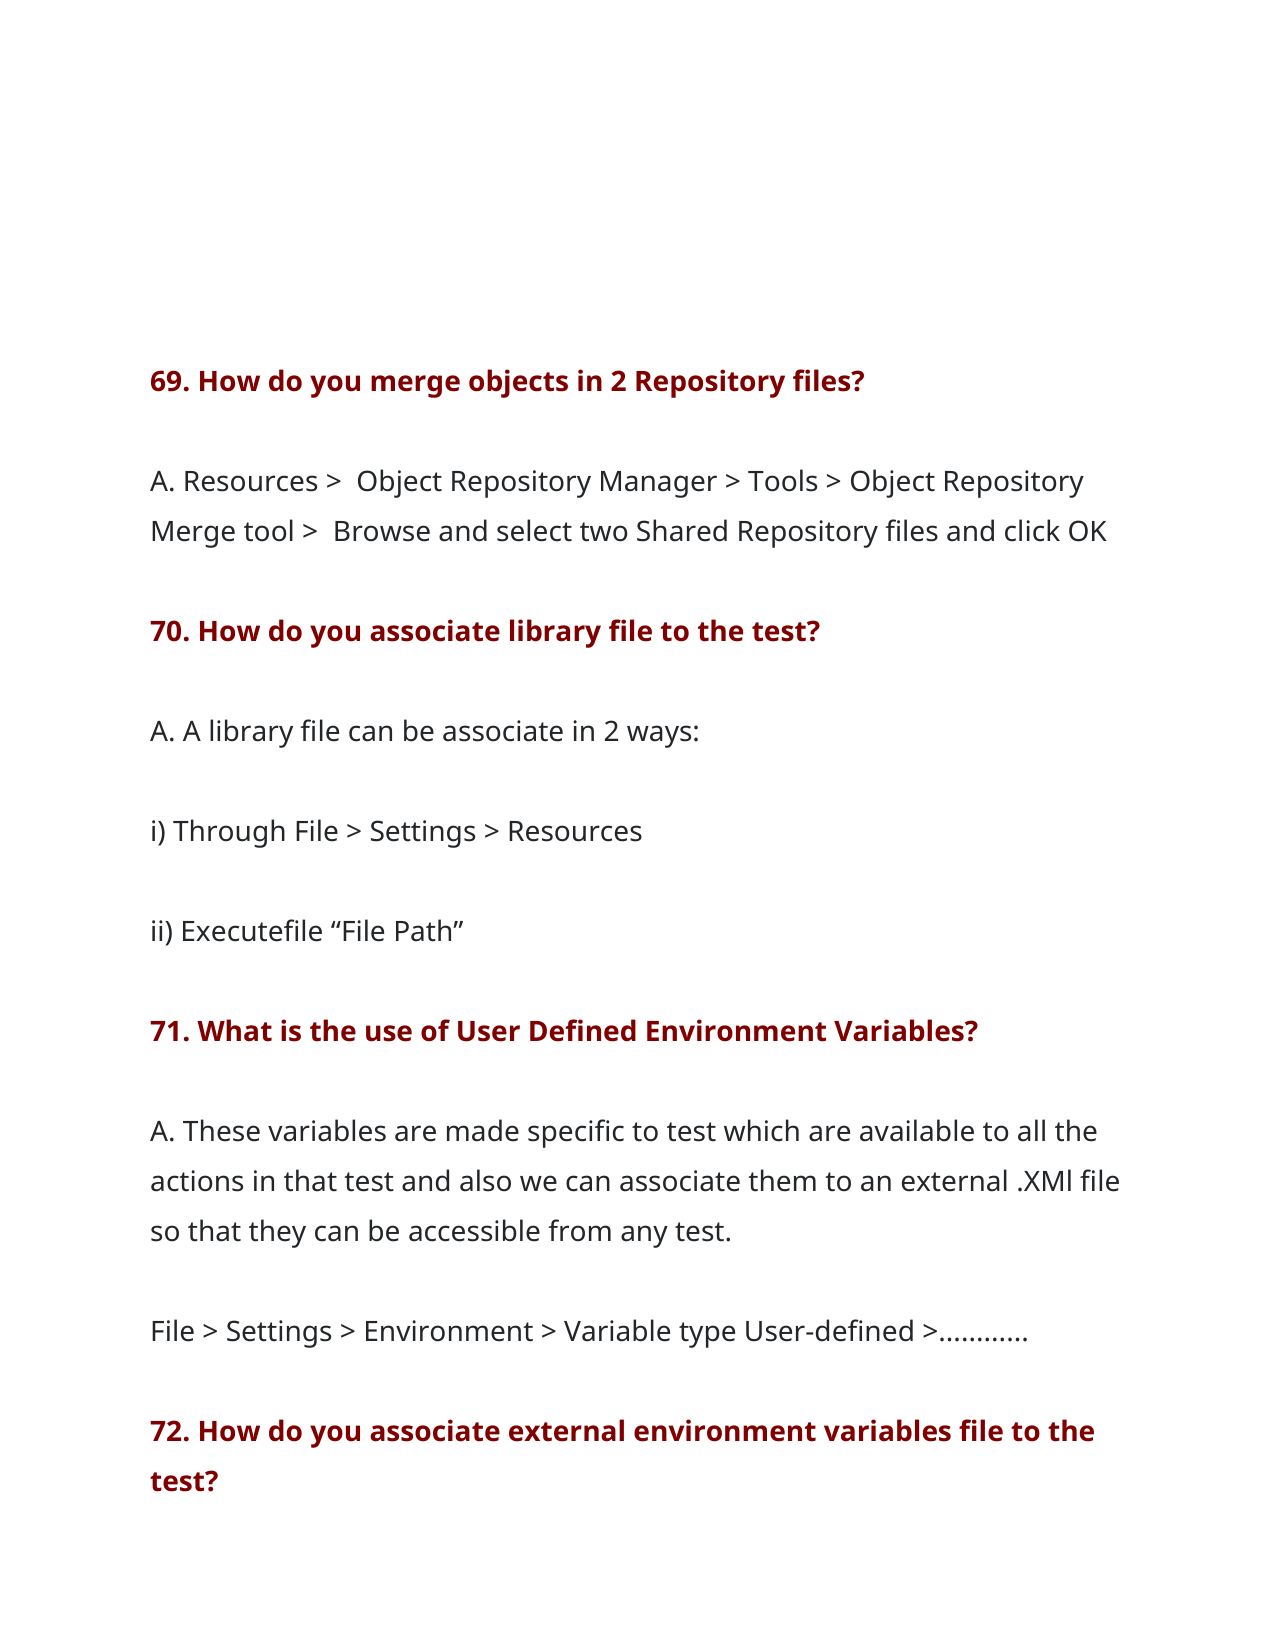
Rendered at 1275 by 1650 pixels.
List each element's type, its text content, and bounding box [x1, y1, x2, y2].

text 69. How do you merge objects in 2 Repository files? [150, 350, 1125, 400]
text 72. How do you associate external environment variables file to the test? [150, 1400, 1125, 1500]
text File > Settings > Environment > Variable type User-defined >............ [150, 1300, 1125, 1350]
text ii) Executefile “File Path” [150, 900, 1125, 950]
text A. A library file can be associate in 2 ways: [150, 700, 1125, 750]
text A. Resources > Object Repository Manager > Tools > Object Repository Merge tool > Browse and select two Shared Repository files and click OK [150, 450, 1125, 550]
text A. These variables are made specific to test which are available to all the actions in that test and also we can associate them to an external .XMl file so that they can be accessible from any test. [150, 1100, 1125, 1250]
text 70. How do you associate library file to the test? [150, 600, 1125, 650]
text 71. What is the use of User Defined Environment Variables? [150, 1000, 1125, 1050]
text i) Through File > Settings > Resources [150, 800, 1125, 850]
